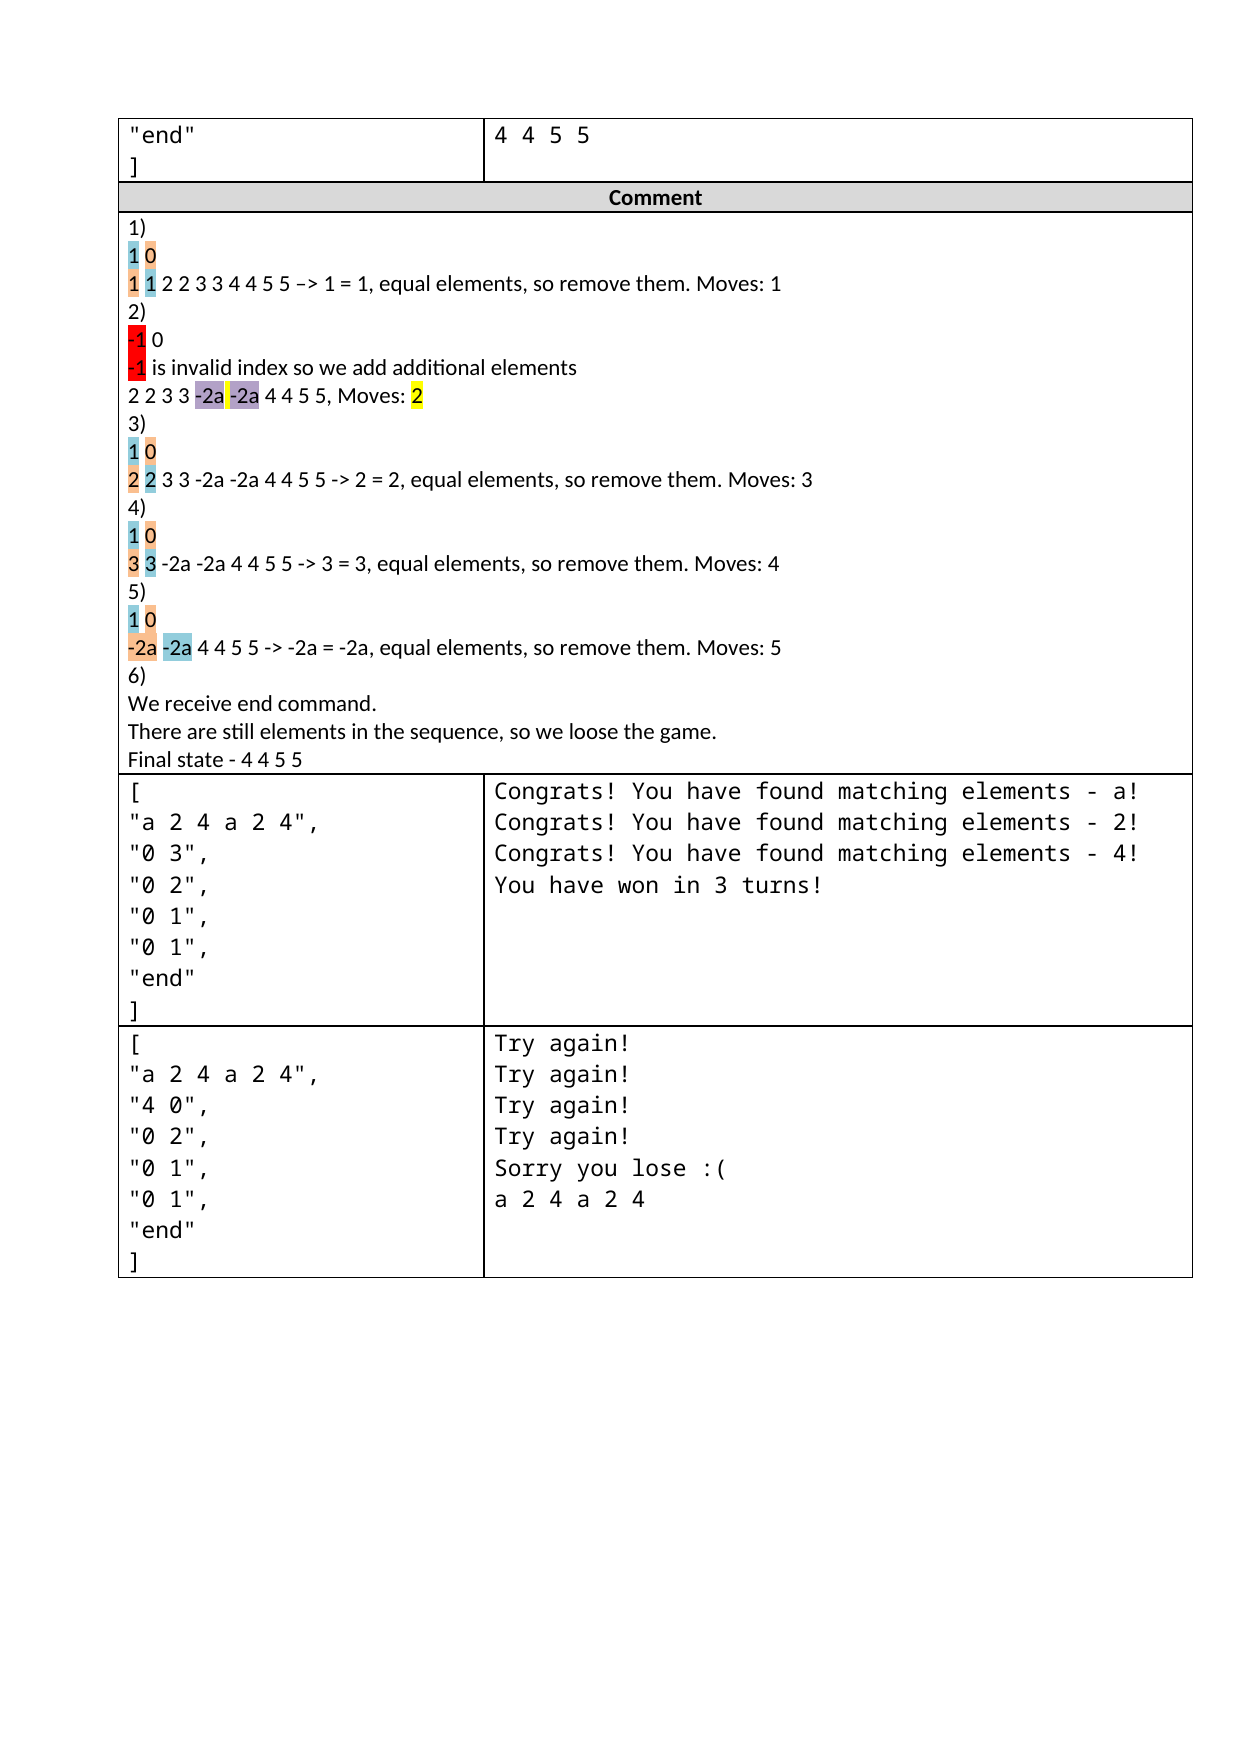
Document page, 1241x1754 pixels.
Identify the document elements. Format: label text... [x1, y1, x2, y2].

table_cell 4 4 5 5 [485, 119, 1192, 181]
table_cell [ "a 2 4 a 2 4", "0 3", "0 2", "0 1", "0 1", "end" ] [119, 775, 483, 1025]
table_cell Comment [119, 183, 1192, 211]
table_cell [ "a 2 4 a 2 4", "4 0", "0 2", "0 1", "0 1", "end" ] [119, 1027, 483, 1277]
table_cell "end" ] [119, 119, 483, 181]
table_cell 1) 1 0 1 1 2 2 3 3 4 4 5 5 –> 1 = 1, equal elements, so remove them. Moves: 1 2) -1 0 -1 is invalid index so we add additional elements 2 2 3 3 -2а -2а 4 4 5 5, Moves: 2 3) 1 0 2 2 3 3 -2а -2а 4 4 5 5 -> 2 = 2, equal elements, so remove them. Moves: 3 4) 1 0 3 3 -2а -2а 4 4 5 5 -> 3 = 3, equal elements, so remove them. Moves: 4 5) 1 0 -2а -2а 4 4 5 5 -> -2а = -2а, equal elements, so remove them. Moves: 5 6) We receive end command. There are still elements in the sequence, so we loose the game. Final state - 4 4 5 5 [119, 213, 1192, 773]
table_cell Congrats! You have found matching elements - a! Congrats! You have found matching elements - 2! Congrats! You have found matching elements - 4! You have won in 3 turns! [485, 775, 1192, 1025]
table_cell Try again! Try again! Try again! Try again! Sorry you lose :( a 2 4 a 2 4 [485, 1027, 1192, 1277]
